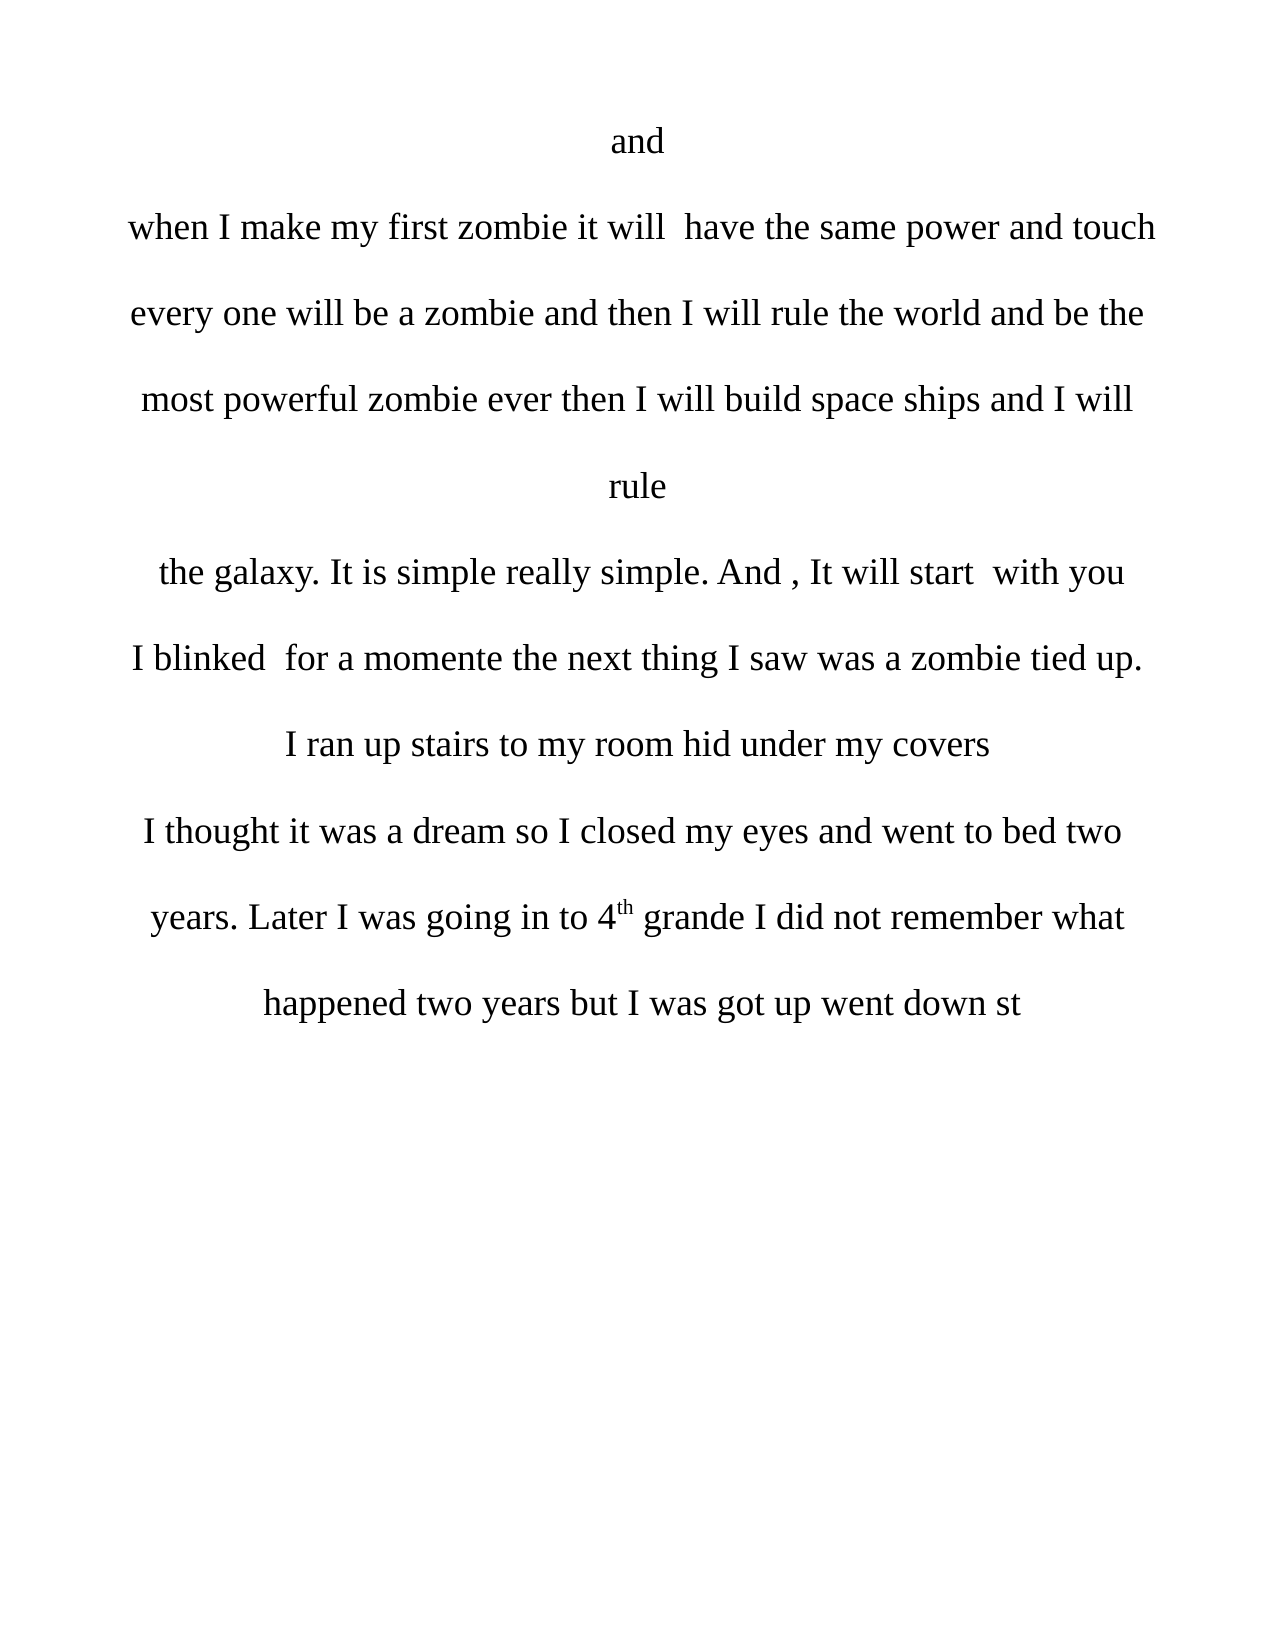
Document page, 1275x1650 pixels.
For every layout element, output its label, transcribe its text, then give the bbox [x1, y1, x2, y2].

text years. Later I was going in to 4th grande I did not remember what [118, 894, 1157, 937]
text I ran up stairs to my room hid under my covers [118, 722, 1157, 765]
text and [118, 118, 1157, 161]
text the galaxy. It is simple really simple. And , It will start with you [118, 549, 1157, 592]
text every one will be a zombie and then I will rule the world and be the [118, 291, 1157, 334]
text most powerful zombie ever then I will build space ships and I will [118, 377, 1157, 420]
text happened two years but I was got up went down st [118, 981, 1157, 1024]
text I thought it was a dream so I closed my eyes and went to bed two [118, 808, 1157, 851]
text rule [118, 463, 1157, 506]
text I blinked for a momente the next thing I saw was a zombie tied up. [118, 636, 1157, 679]
text when I make my first zombie it will have the same power and touch [118, 204, 1157, 247]
